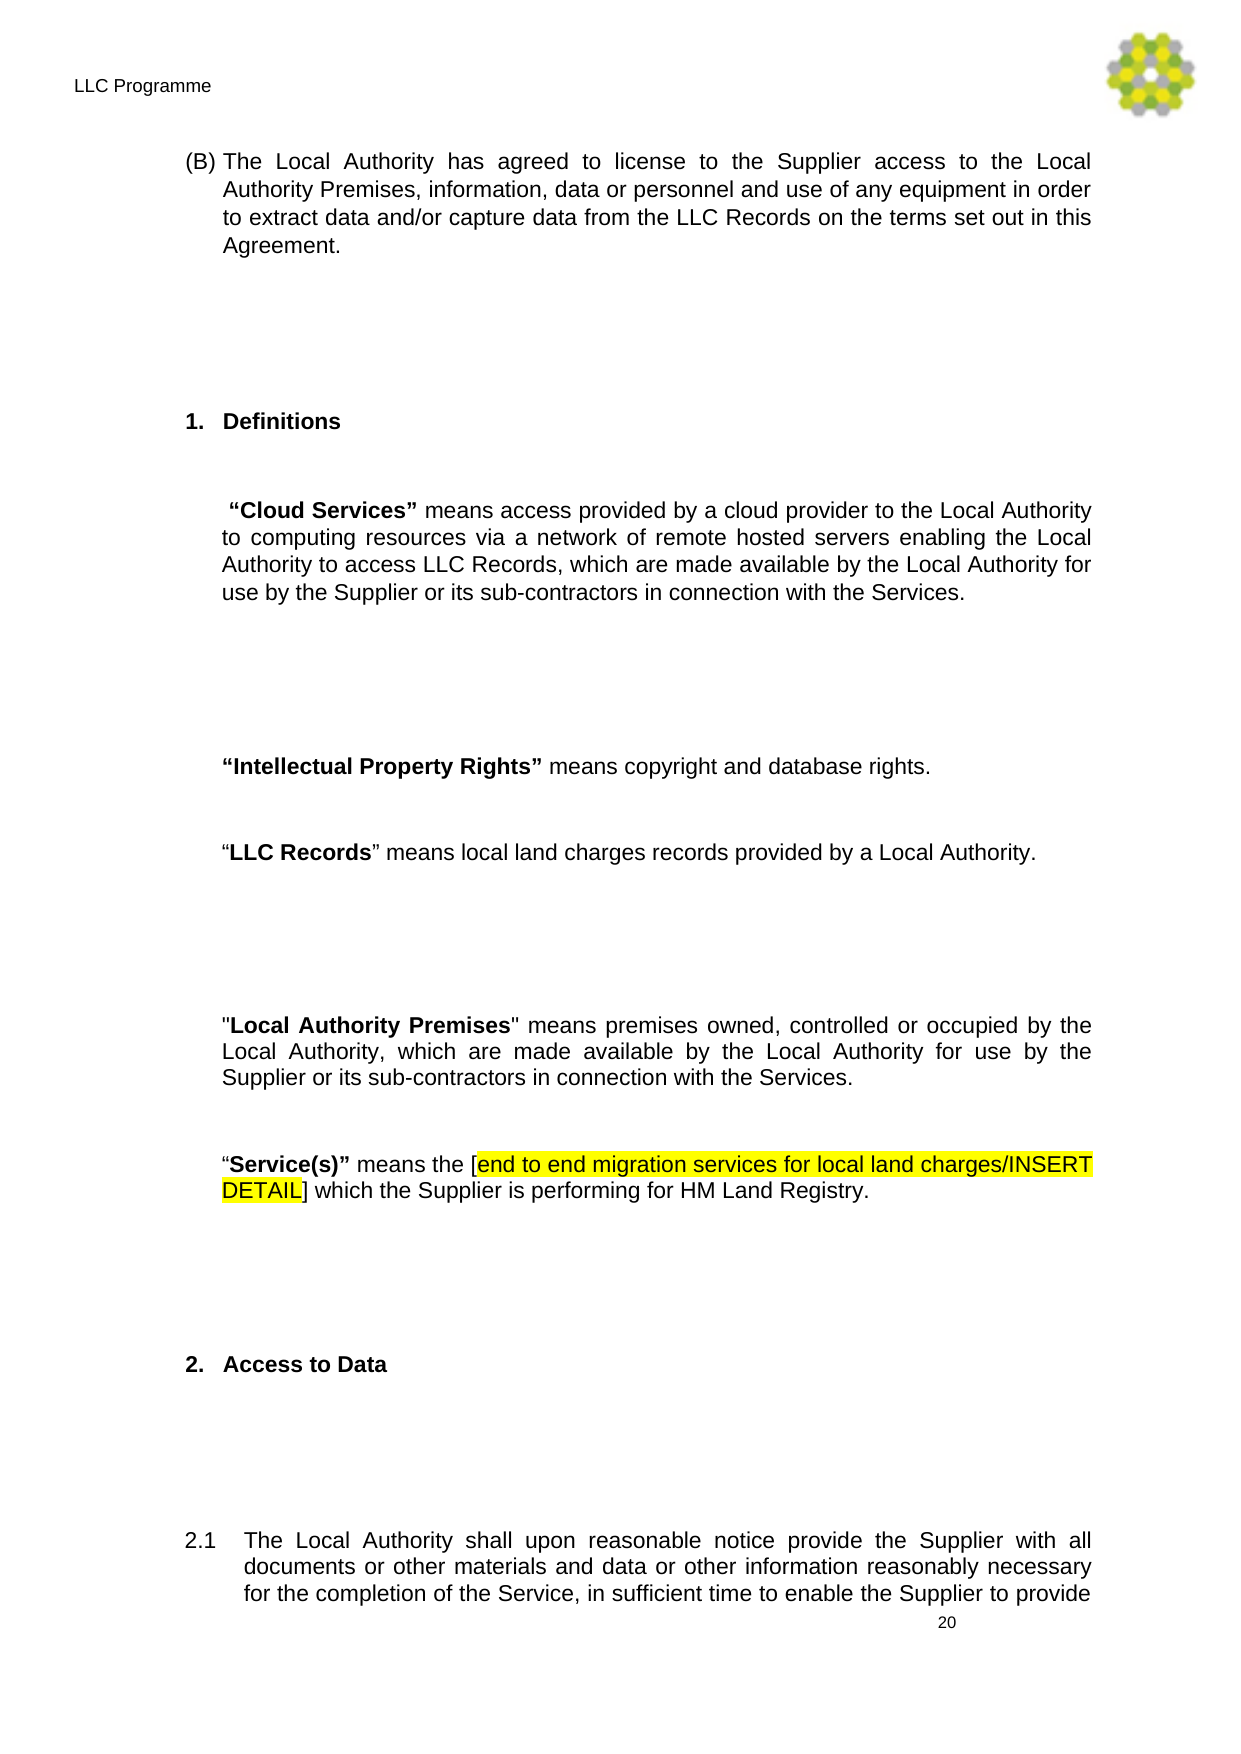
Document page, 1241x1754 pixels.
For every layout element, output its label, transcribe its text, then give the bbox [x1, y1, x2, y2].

text “Intellectual Property Rights” means copyright and database rights. [222, 752, 1092, 779]
text "Local Authority Premises" means premises owned, controlled or occupied by the Local Authority, which are made available by the Local Authority for use by the Supplier or its sub-contractors in connection with the Services. [222, 1012, 1092, 1091]
text “LLC Records” means local land charges records provided by a Local Authority. [222, 839, 1092, 865]
list Access to Data [185, 1351, 1092, 1377]
list Definitions [185, 408, 1092, 435]
list The Local Authority shall upon reasonable notice provide the Supplier with all documents or other materials and data or other information reasonably necessary for the completion of the Service, in sufficient time to enable the Supplier to provide [184, 1527, 1092, 1606]
list The Local Authority has agreed to license to the Supplier access to the Local Authority Premises, information, data or personnel and use of any equipment in order to extract data and/or capture data from the LLC Records on the terms set out in this Agreement. [185, 148, 1092, 258]
text “Cloud Services” means access provided by a cloud provider to the Local Authority to computing resources via a network of remote hosted servers enabling the Local Authority to access LLC Records, which are made available by the Local Authority for use by the Supplier or its sub-contractors in connection with the Services. [222, 496, 1092, 605]
text “Service(s)” means the [end to end migration services for local land charges/INSERT DETAIL] which the Supplier is performing for HM Land Registry. [222, 1151, 1092, 1203]
